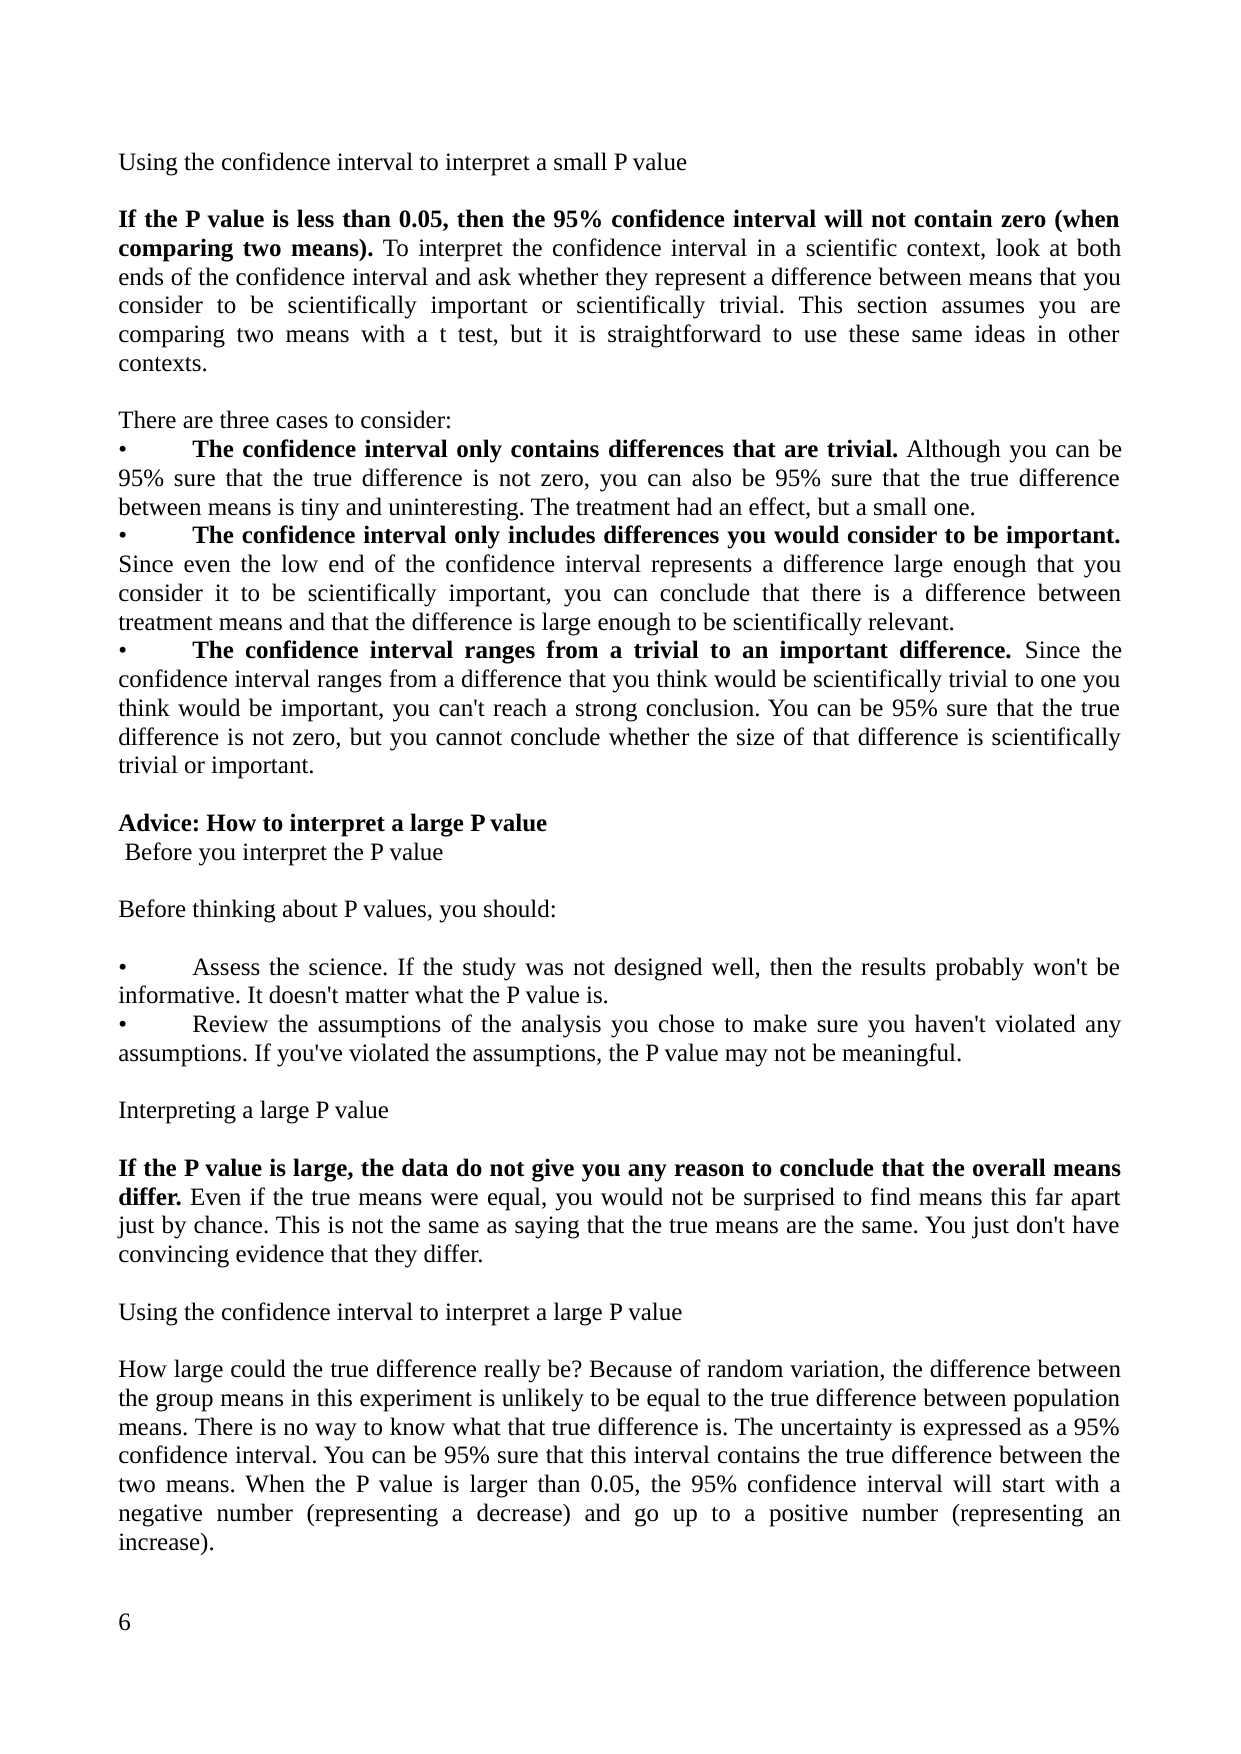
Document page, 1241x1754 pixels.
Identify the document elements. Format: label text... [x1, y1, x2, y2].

text Using the confidence interval to interpret a small P value [118, 147, 1122, 176]
text • The confidence interval only includes differences you would consider to be important. Since even the low end of the confidence interval represents a difference large enough that you consider it to be scientifically important, you can conclude that there is a difference between treatment means and that the difference is large enough to be scientifically relevant. [118, 521, 1122, 636]
text Advice: How to interpret a large P value [118, 808, 1122, 837]
text Before thinking about P values, you should: [118, 894, 1122, 923]
text If the P value is large, the data do not give you any reason to conclude that the overall means differ. Even if the true means were equal, you would not be surprised to find means this far apart just by chance. This is not the same as saying that the true means are the same. You just don't have convincing evidence that they differ. [118, 1153, 1122, 1268]
text How large could the true difference really be? Because of random variation, the difference between the group means in this experiment is unlikely to be equal to the true difference between population means. There is no way to know what that true difference is. The uncertainty is expressed as a 95% confidence interval. You can be 95% sure that this interval contains the true difference between the two means. When the P value is larger than 0.05, the 95% confidence interval will start with a negative number (representing a decrease) and go up to a positive number (representing an increase). [118, 1354, 1122, 1556]
text • Assess the science. If the study was not designed well, then the results probably won't be informative. It doesn't matter what the P value is. [118, 952, 1122, 1009]
text • The confidence interval ranges from a trivial to an important difference. Since the confidence interval ranges from a difference that you think would be scientifically trivial to one you think would be important, you can't reach a strong conclusion. You can be 95% sure that the true difference is not zero, but you cannot conclude whether the size of that difference is scientifically trivial or important. [118, 636, 1122, 779]
text Using the confidence interval to interpret a large P value [118, 1297, 1122, 1326]
text • The confidence interval only contains differences that are trivial. Although you can be 95% sure that the true difference is not zero, you can also be 95% sure that the true difference between means is tiny and uninteresting. The treatment had an effect, but a small one. [118, 434, 1122, 521]
text If the P value is less than 0.05, then the 95% confidence interval will not contain zero (when comparing two means). To interpret the confidence interval in a scientific context, look at both ends of the confidence interval and ask whether they represent a difference between means that you consider to be scientifically important or scientifically trivial. This section assumes you are comparing two means with a t test, but it is straightforward to use these same ideas in other contexts. [118, 204, 1122, 377]
text Before you interpret the P value [118, 837, 1122, 866]
text Interpreting a large P value [118, 1096, 1122, 1124]
text • Review the assumptions of the analysis you chose to make sure you haven't violated any assumptions. If you've violated the assumptions, the P value may not be meaningful. [118, 1009, 1122, 1067]
text There are three cases to consider: [118, 406, 1122, 434]
